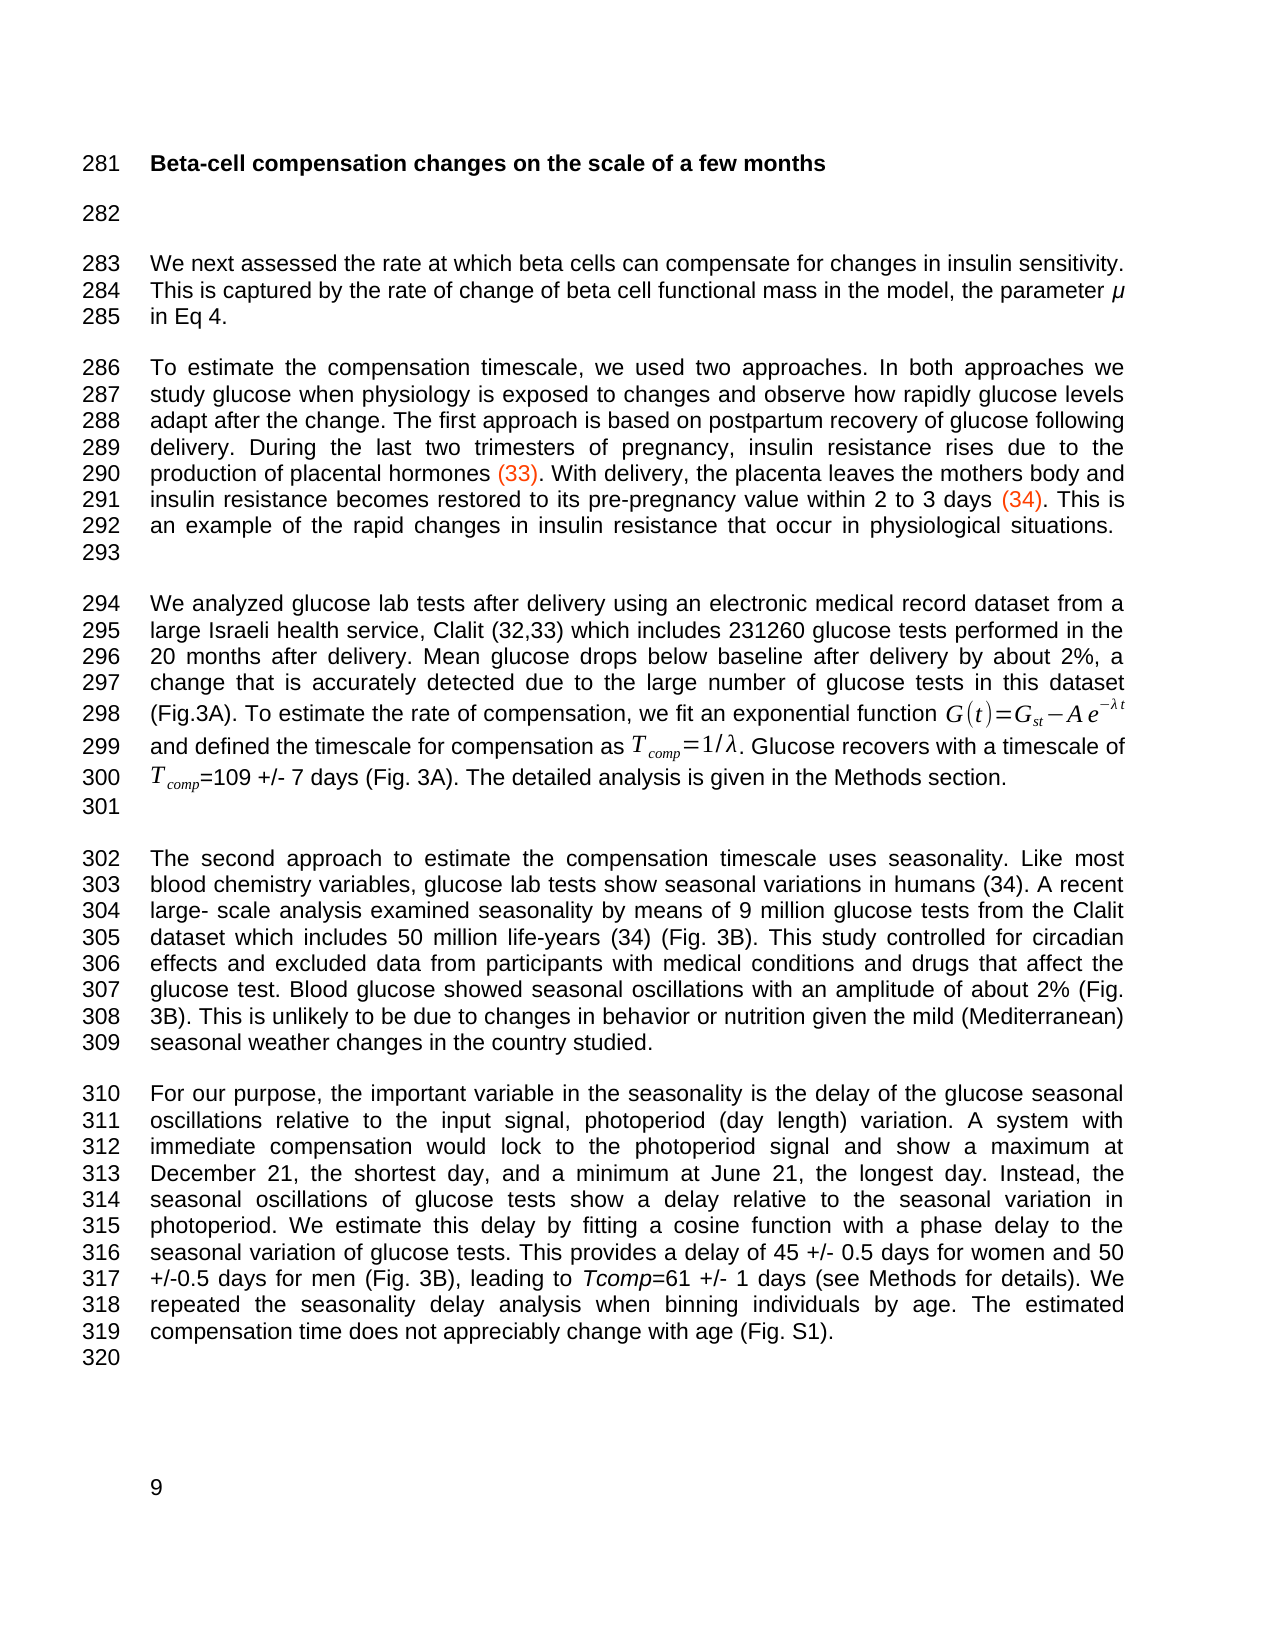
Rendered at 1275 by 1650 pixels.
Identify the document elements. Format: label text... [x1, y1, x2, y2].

text Beta-cell compensation changes on the scale of a few months [150, 150, 1125, 176]
text The second approach to estimate the compensation timescale uses seasonality. Like most blood chemistry variables, glucose lab tests show seasonal variations in humans (34). A recent large- scale analysis examined seasonality by means of 9 million glucose tests from the Clalit dataset which includes 50 million life-years (34) (Fig. 3B). This study controlled for circadian effects and excluded data from participants with medical conditions and drugs that affect the glucose test. Blood glucose showed seasonal oscillations with an amplitude of about 2% (Fig. 3B). This is unlikely to be due to changes in behavior or nutrition given the mild (Mediterranean) seasonal weather changes in the country studied. [150, 844, 1125, 1055]
text To estimate the compensation timescale, we used two approaches. In both approaches we study glucose when physiology is exposed to changes and observe how rapidly glucose levels adapt after the change. The first approach is based on postpartum recovery of glucose following delivery. During the last two trimesters of pregnancy, insulin resistance rises due to the production of placental hormones (33). With delivery, the placenta leaves the mothers body and insulin resistance becomes restored to its pre-pregnancy value within 2 to 3 days (34). This is an example of the rapid changes in insulin resistance that occur in physiological situations. [150, 354, 1125, 565]
text We analyzed glucose lab tests after delivery using an electronic medical record dataset from a large Israeli health service, Clalit (32,33) which includes 231260 glucose tests performed in the 20 months after delivery. Mean glucose drops below baseline after delivery by about 2%, a change that is accurately detected due to the large number of glucose tests in this dataset (Fig.3A). To estimate the rate of compensation, we fit an exponential function and defined the timescale for compensation as . Glucose recovers with a timescale of=109 +/- 7 days (Fig. 3A). The detailed analysis is given in the Methods section. [150, 590, 1125, 819]
text We next assessed the rate at which beta cells can compensate for changes in insulin sensitivity. This is captured by the rate of change of beta cell functional mass in the model, the parameter μ in Eq 4. [150, 250, 1125, 329]
text For our purpose, the important variable in the seasonality is the delay of the glucose seasonal oscillations relative to the input signal, photoperiod (day length) variation. A system with immediate compensation would lock to the photoperiod signal and show a maximum at December 21, the shortest day, and a minimum at June 21, the longest day. Instead, the seasonal oscillations of glucose tests show a delay relative to the seasonal variation in photoperiod. We estimate this delay by fitting a cosine function with a phase delay to the seasonal variation of glucose tests. This provides a delay of 45 +/- 0.5 days for women and 50 +/-0.5 days for men (Fig. 3B), leading to Tcomp=61 +/- 1 days (see Methods for details). We repeated the seasonality delay analysis when binning individuals by age. The estimated compensation time does not appreciably change with age (Fig. S1). [150, 1080, 1125, 1370]
